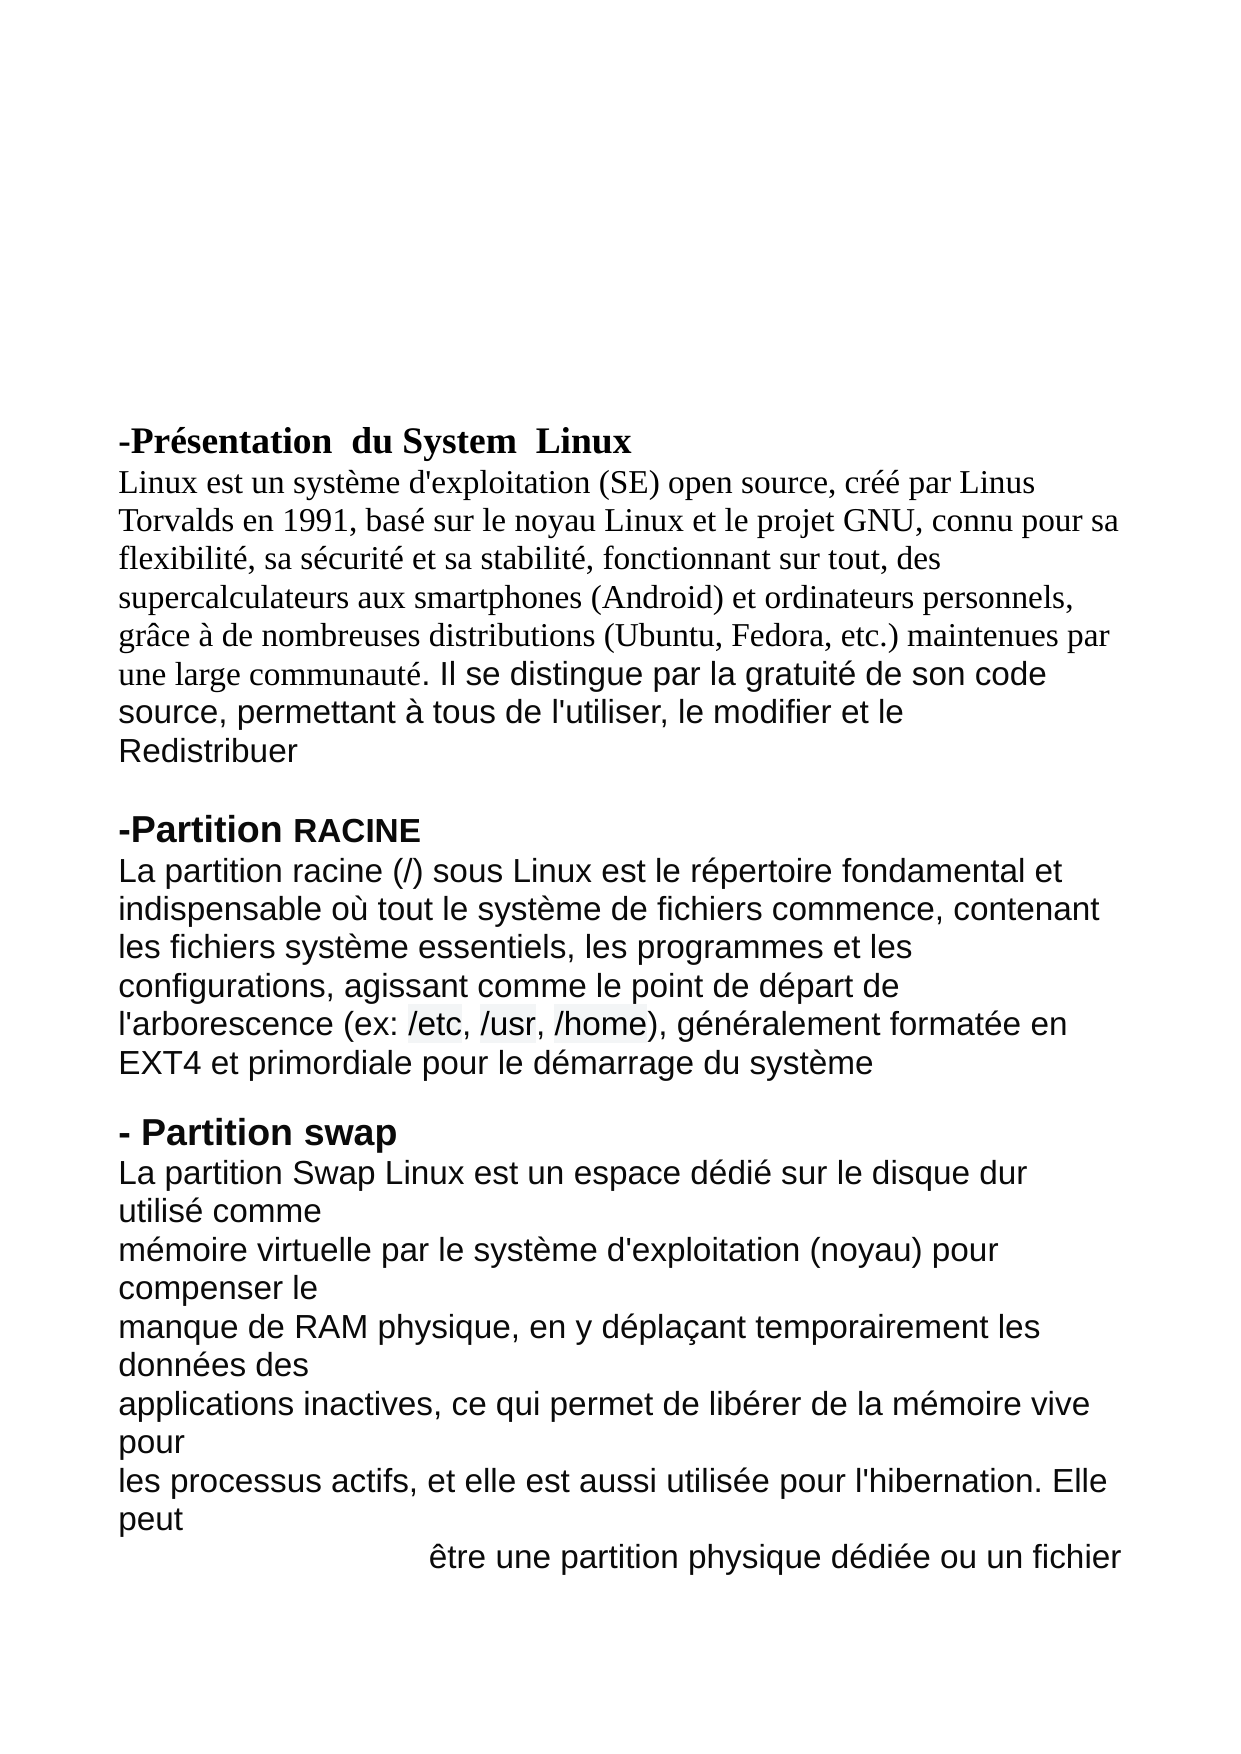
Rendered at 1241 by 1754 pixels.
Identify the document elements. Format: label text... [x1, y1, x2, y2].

text Redistribuer [118, 731, 1122, 769]
text mémoire virtuelle par le système d'exploitation (noyau) pour compenser le [118, 1230, 1122, 1307]
text La partition Swap Linux est un espace dédié sur le disque dur utilisé comme [118, 1153, 1122, 1230]
text - Partition swap [118, 1110, 1122, 1153]
text être une partition physique dédiée ou un fichier [118, 1537, 1122, 1576]
text applications inactives, ce qui permet de libérer de la mémoire vive pour [118, 1384, 1122, 1461]
text La partition racine (/) sous Linux est le répertoire fondamental et indispensable où tout le système de fichiers commence, contenant les fichiers système essentiels, les programmes et les configurations, agissant comme le point de départ de l'arborescence (ex: /etc, /usr, /home), généralement formatée en EXT4 et primordiale pour le démarrage du système [118, 851, 1122, 1081]
text -Partition RACINE [118, 807, 1122, 851]
text Linux est un système d'exploitation (SE) open source, créé par Linus Torvalds en 1991, basé sur le noyau Linux et le projet GNU, connu pour sa flexibilité, sa sécurité et sa stabilité, fonctionnant sur tout, des supercalculateurs aux smartphones (Android) et ordinateurs personnels, grâce à de nombreuses distributions (Ubuntu, Fedora, etc.) maintenues par une large communauté. Il se distingue par la gratuité de son code source, permettant à tous de l'utiliser, le modifier et le [118, 462, 1122, 731]
text manque de RAM physique, en y déplaçant temporairement les données des [118, 1307, 1122, 1384]
text les processus actifs, et elle est aussi utilisée pour l'hibernation. Elle peut [118, 1461, 1122, 1537]
text -Présentation du System Linux [118, 419, 1122, 462]
